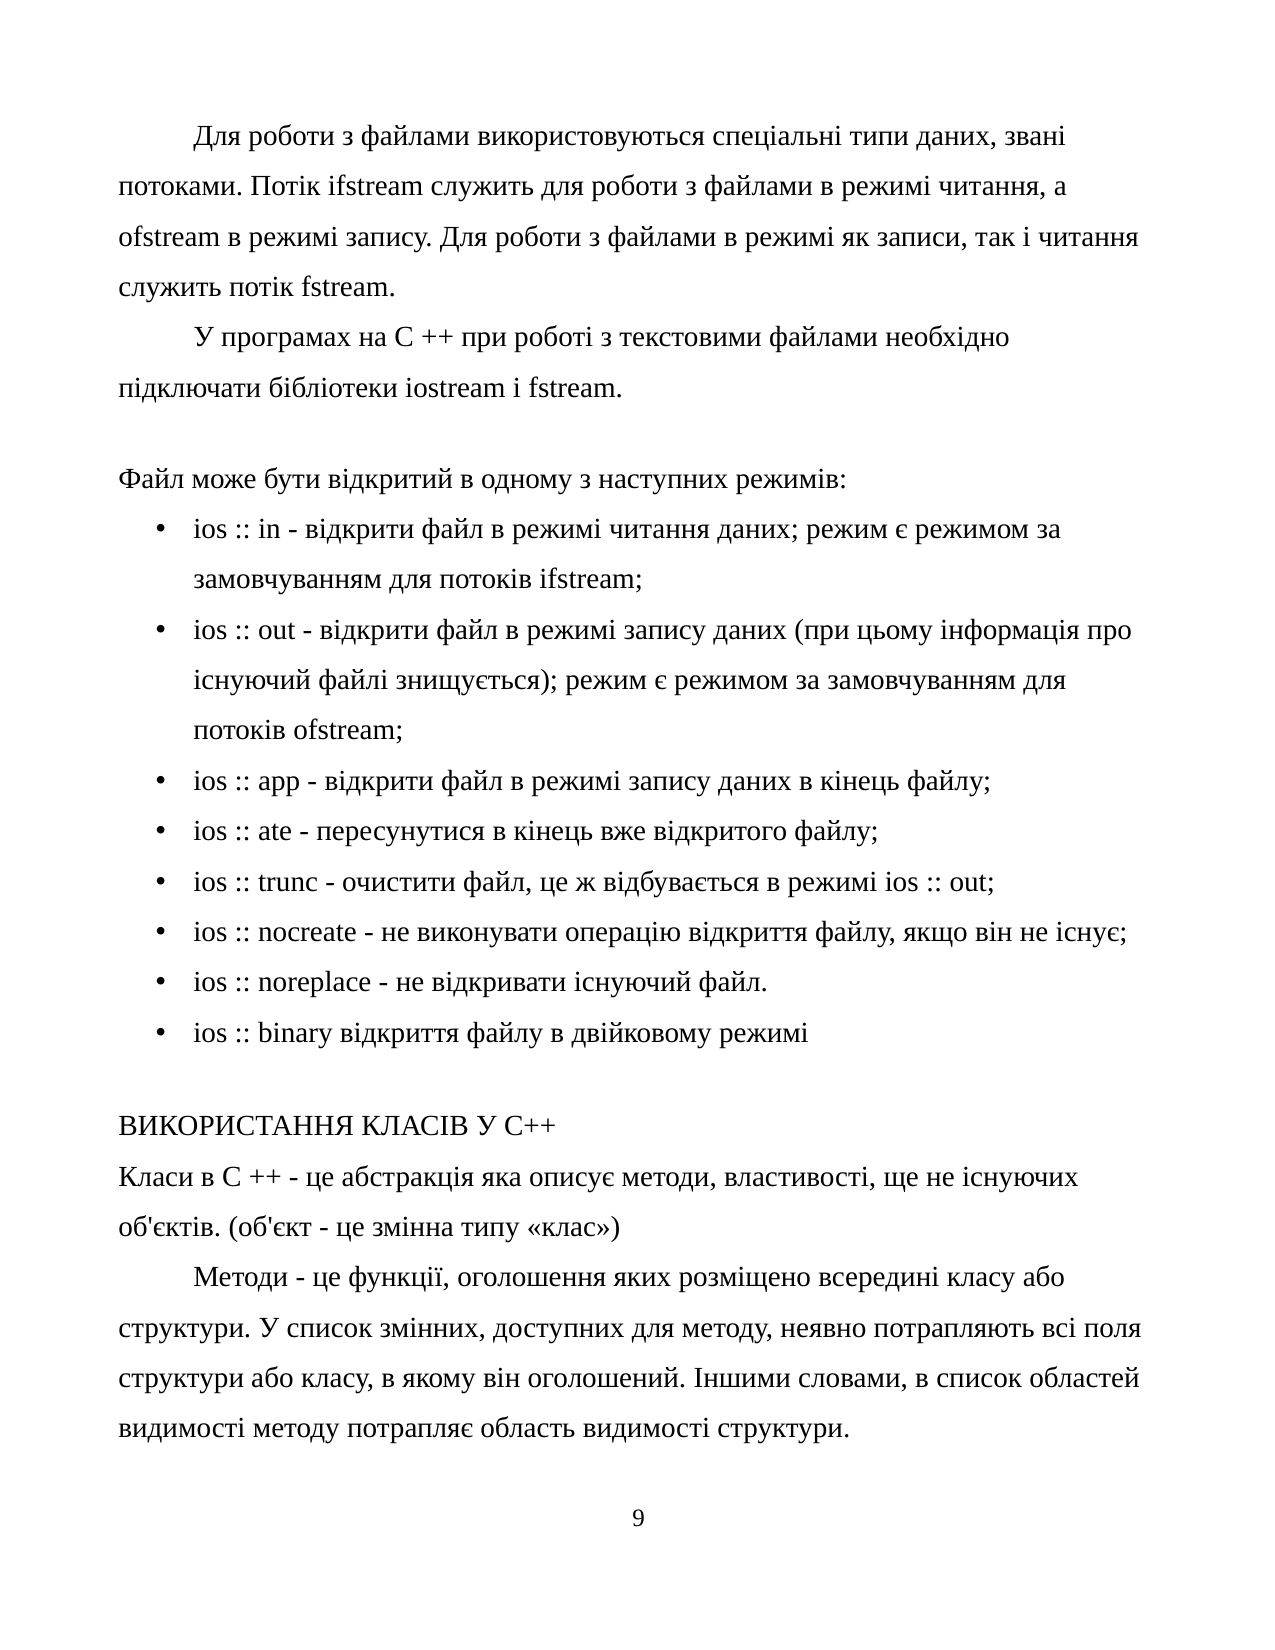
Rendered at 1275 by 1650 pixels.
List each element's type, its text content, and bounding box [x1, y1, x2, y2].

list ios :: binary відкриття файлу в двійковому режимі [156, 1015, 1158, 1048]
text Методи - це функції, оголошення яких розміщено всередині класу або структури. У список змінних, доступних для методу, неявно потрапляють всі поля структури або класу, в якому він оголошений. Іншими словами, в список областей видимості методу потрапляє область видимості структури. [118, 1259, 1158, 1444]
list ios :: noreplace - не відкривати існуючий файл. [156, 964, 1158, 998]
text Для роботи з файлами використовуються спеціальні типи даних, звані потоками. Потік ifstream служить для роботи з файлами в режимі читання, а ofstream в режимі запису. Для роботи з файлами в режимі як записи, так і читання служить потік fstream. У програмах на C ++ при роботі з текстовими файлами необхідно підключати бібліотеки iostream і fstream. [118, 118, 1158, 446]
text Файл може бути відкритий в одному з наступних режимів: [118, 461, 1158, 494]
list ios :: trunc - очистити файл, це ж відбувається в режимі ios :: out; [156, 864, 1158, 897]
list ios :: app - відкрити файл в режимі запису даних в кінець файлу; [156, 763, 1158, 796]
list ios :: nocreate - не виконувати операцію відкриття файлу, якщо він не існує; [156, 914, 1158, 948]
list ios :: out - відкрити файл в режимі запису даних (при цьому інформація про існуючий файлі знищується); режим є режимом за замовчуванням для потоків ofstream; [156, 612, 1158, 746]
list ios :: in - відкрити файл в режимі читання даних; режим є режимом за замовчуванням для потоків ifstream; [156, 511, 1158, 595]
list ios :: ate - пересунутися в кінець вже відкритого файлу; [156, 813, 1158, 847]
text Класи в С ++ - це абстракція яка описує методи, властивості, ще не існуючих об'єктів. (об'єкт - це змінна типу «клас») [118, 1159, 1158, 1243]
text ВИКОРИСТАННЯ КЛАСІВ У С++ [118, 1108, 1158, 1142]
